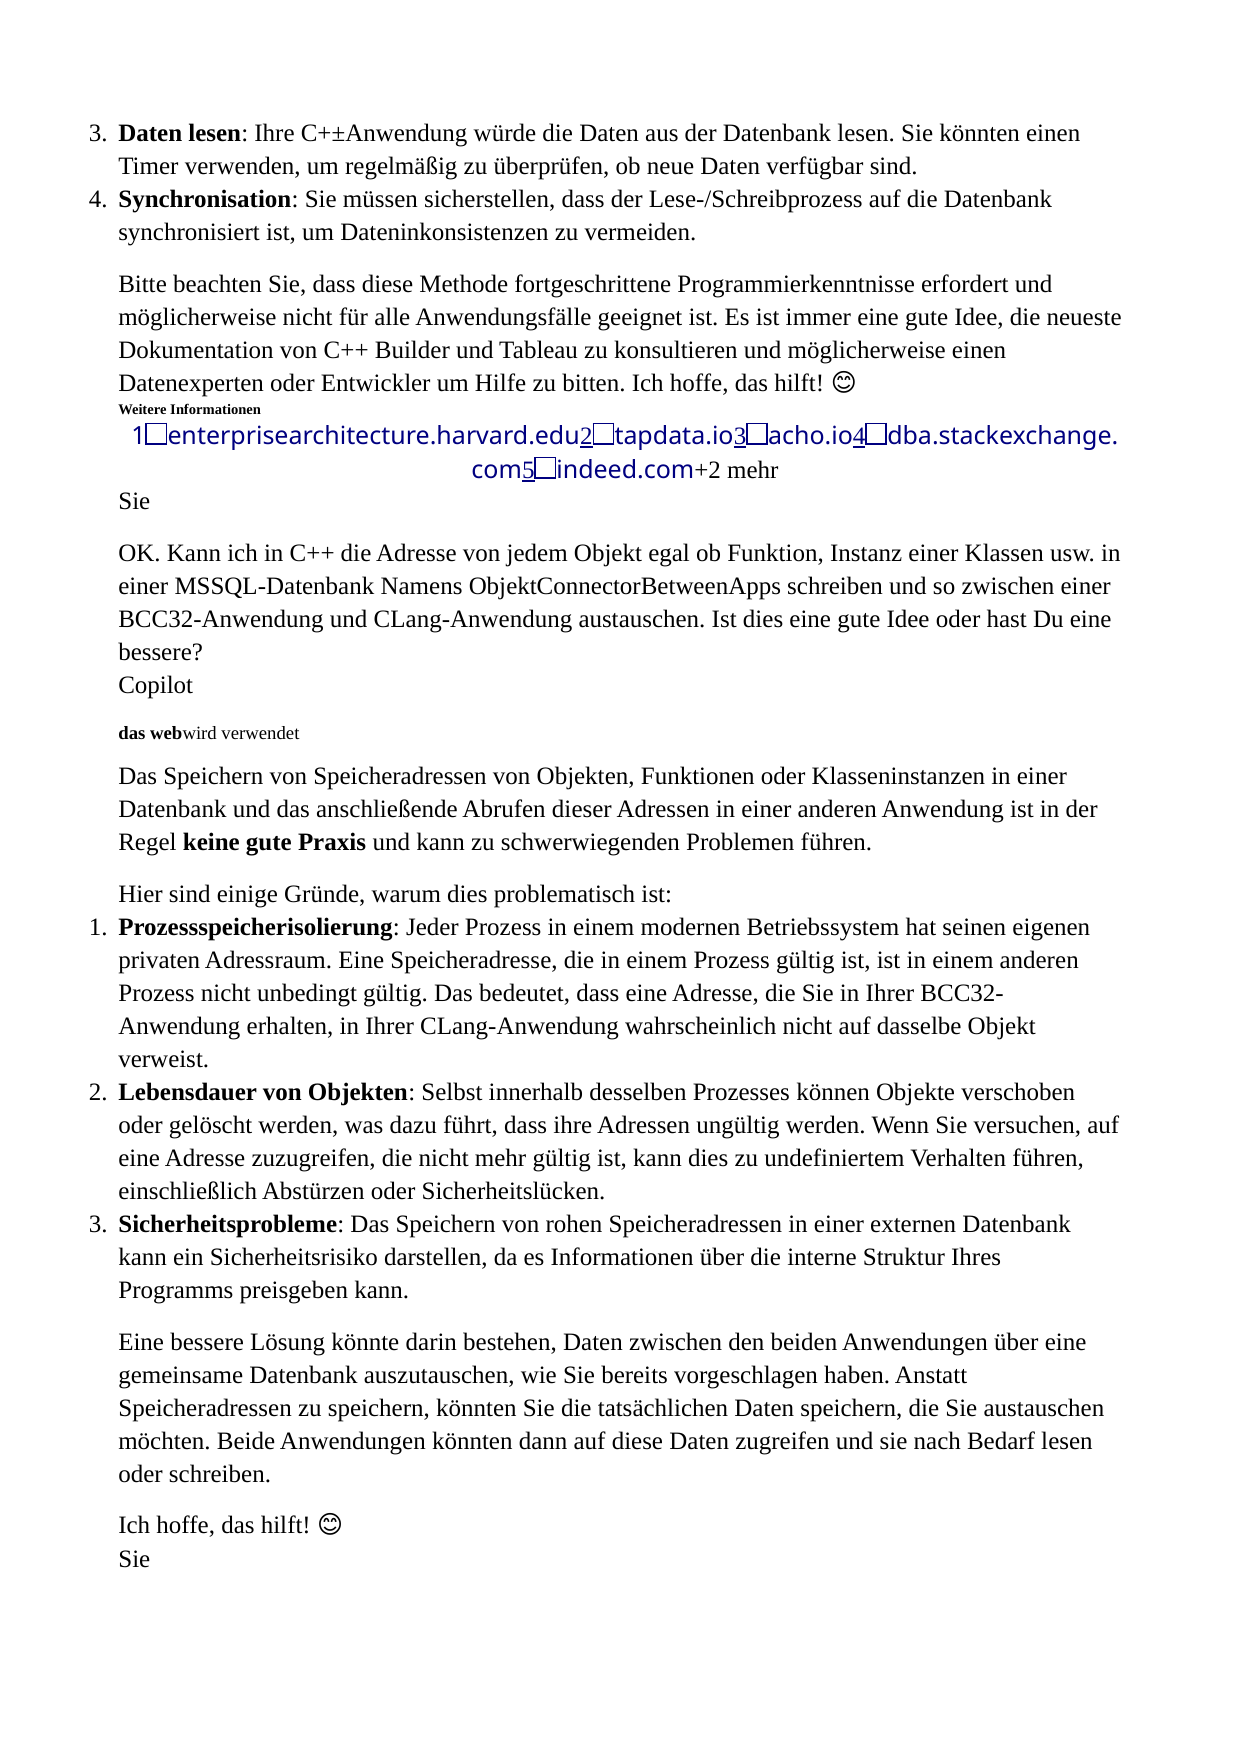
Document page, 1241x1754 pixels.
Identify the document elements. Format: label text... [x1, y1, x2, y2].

text Hier sind einige Gründe, warum dies problematisch ist: [118, 879, 1122, 907]
list Lebensdauer von Objekten: Selbst innerhalb desselben Prozesses können Objekte verschoben oder gelöscht werden, was dazu führt, dass ihre Adressen ungültig werden. Wenn Sie versuchen, auf eine Adresse zuzugreifen, die nicht mehr gültig ist, kann dies zu undefiniertem Verhalten führen, einschließlich Abstürzen oder Sicherheitslücken. [118, 1077, 1122, 1205]
text Eine bessere Lösung könnte darin bestehen, Daten zwischen den beiden Anwendungen über eine gemeinsame Datenbank auszutauschen, wie Sie bereits vorgeschlagen haben. Anstatt Speicheradressen zu speichern, könnten Sie die tatsächlichen Daten speichern, die Sie austauschen möchten. Beide Anwendungen könnten dann auf diese Daten zugreifen und sie nach Bedarf lesen oder schreiben. [118, 1327, 1122, 1488]
text das webwird verwendet [118, 722, 1122, 743]
text Ich hoffe, das hilft! 😊 [118, 1511, 1122, 1539]
list Sicherheitsprobleme: Das Speichern von rohen Speicheradressen in einer externen Datenbank kann ein Sicherheitsrisiko darstellen, da es Informationen über die interne Struktur Ihres Programms preisgeben kann. [118, 1209, 1122, 1304]
text Copilot [118, 670, 1122, 698]
text 1enterprisearchitecture.harvard.edu2tapdata.io3acho.io4dba.stackexchange.com5indeed.com+2 mehr [127, 418, 1122, 486]
text OK. Kann ich in C++ die Adresse von jedem Objekt egal ob Funktion, Instanz einer Klassen usw. in einer MSSQL-Datenbank Namens ObjektConnectorBetweenApps schreiben und so zwischen einer BCC32-Anwendung und CLang-Anwendung austauschen. Ist dies eine gute Idee oder hast Du eine bessere? [118, 538, 1122, 666]
list Prozessspeicherisolierung: Jeder Prozess in einem modernen Betriebssystem hat seinen eigenen privaten Adressraum. Eine Speicheradresse, die in einem Prozess gültig ist, ist in einem anderen Prozess nicht unbedingt gültig. Das bedeutet, dass eine Adresse, die Sie in Ihrer BCC32-Anwendung erhalten, in Ihrer CLang-Anwendung wahrscheinlich nicht auf dasselbe Objekt verweist. [118, 912, 1122, 1073]
subtitle Weitere Informationen [118, 401, 1122, 418]
text Bitte beachten Sie, dass diese Methode fortgeschrittene Programmierkenntnisse erfordert und möglicherweise nicht für alle Anwendungsfälle geeignet ist. Es ist immer eine gute Idee, die neueste Dokumentation von C++ Builder und Tableau zu konsultieren und möglicherweise einen Datenexperten oder Entwickler um Hilfe zu bitten. Ich hoffe, das hilft! 😊 [118, 269, 1122, 397]
text Das Speichern von Speicheradressen von Objekten, Funktionen oder Klasseninstanzen in einer Datenbank und das anschließende Abrufen dieser Adressen in einer anderen Anwendung ist in der Regel keine gute Praxis und kann zu schwerwiegenden Problemen führen. [118, 761, 1122, 856]
list Synchronisation: Sie müssen sicherstellen, dass der Lese-/Schreibprozess auf die Datenbank synchronisiert ist, um Dateninkonsistenzen zu vermeiden. [118, 184, 1122, 246]
text Sie [118, 1544, 1122, 1572]
list Daten lesen: Ihre C+±Anwendung würde die Daten aus der Datenbank lesen. Sie könnten einen Timer verwenden, um regelmäßig zu überprüfen, ob neue Daten verfügbar sind. [118, 118, 1122, 180]
text Sie [118, 486, 1122, 515]
